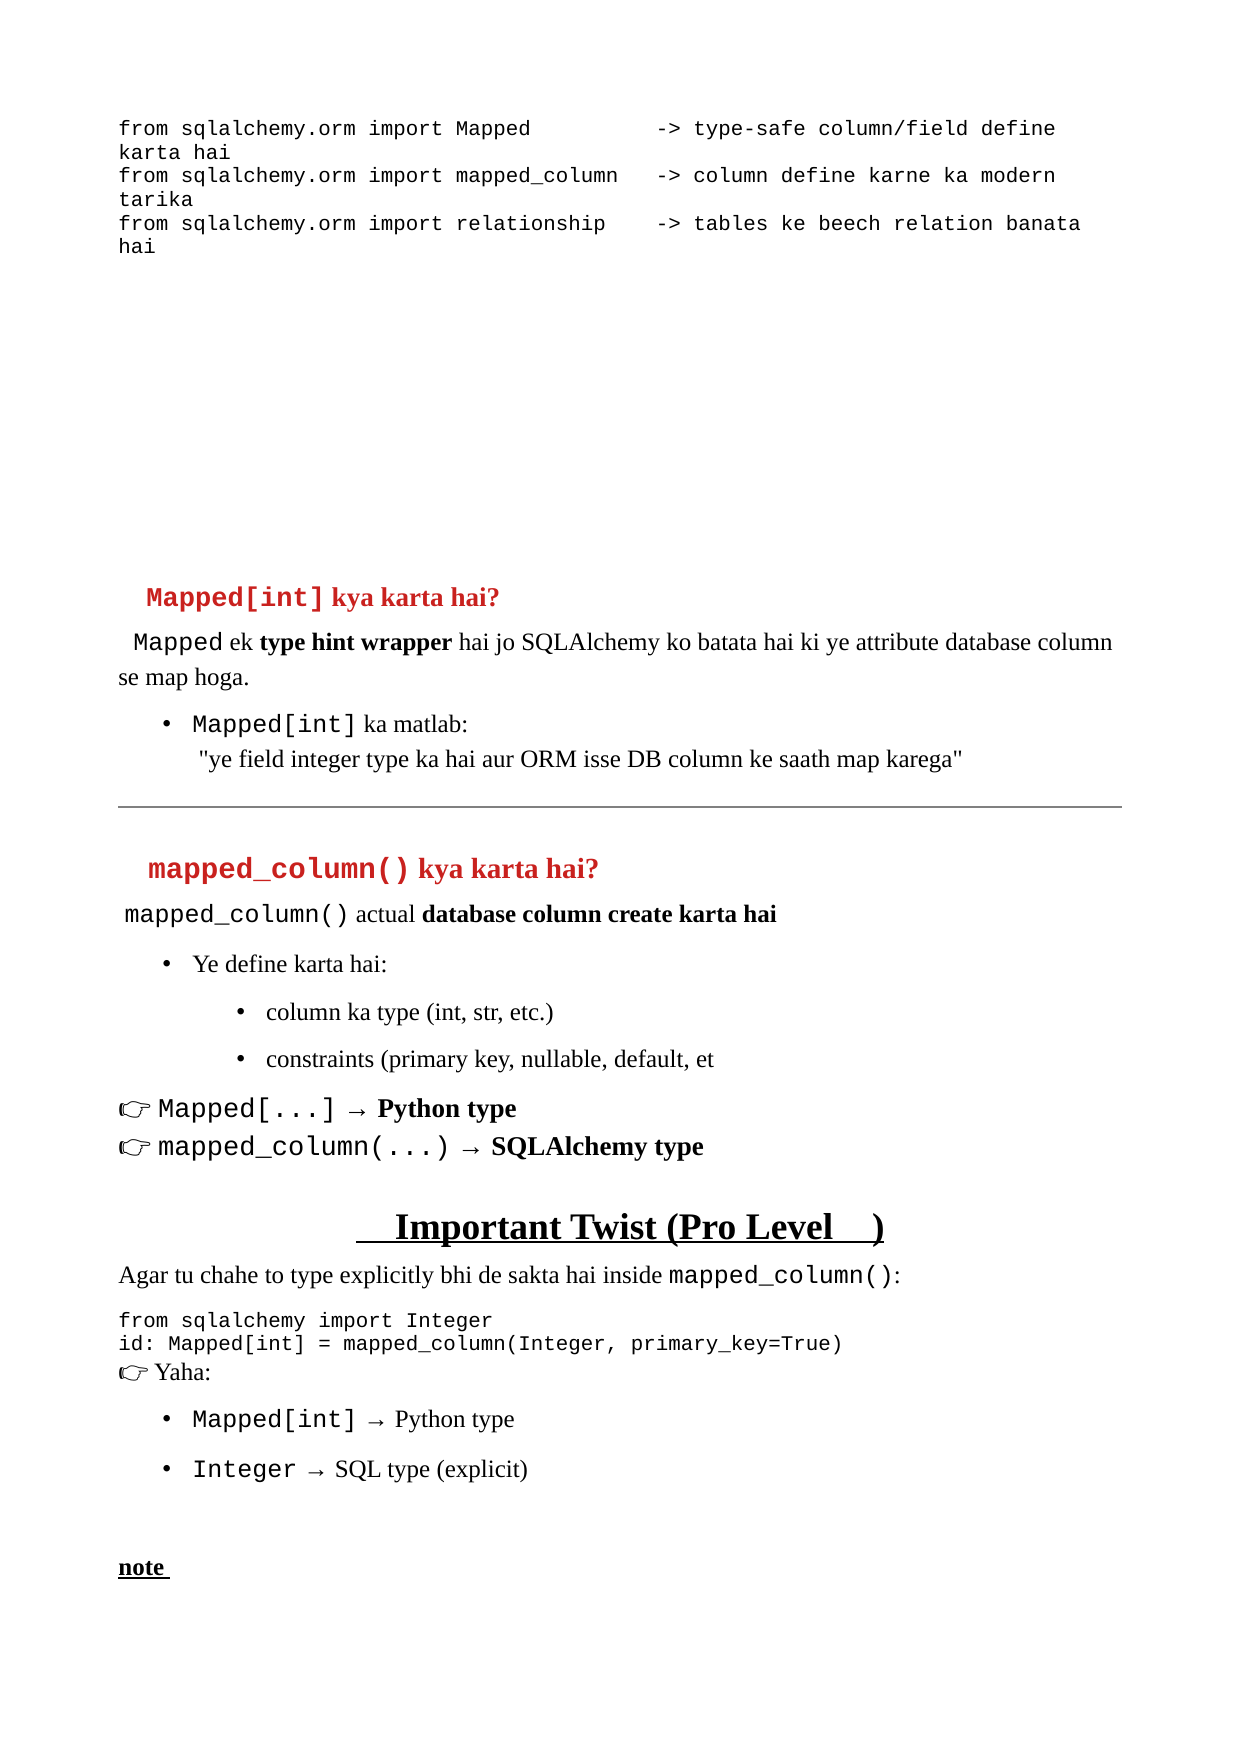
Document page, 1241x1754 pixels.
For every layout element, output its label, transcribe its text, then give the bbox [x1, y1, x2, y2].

text from sqlalchemy.orm import Mapped -> type-safe column/field define karta hai [118, 118, 1122, 165]
list Mapped[int] ka matlab: "ye field integer type ka hai aur ORM isse DB column ke saath map karega" [162, 709, 1122, 773]
text from sqlalchemy.orm import mapped_column -> column define karne ka modern tarika [118, 165, 1122, 213]
list constraints (primary key, nullable, default, et [236, 1044, 1122, 1073]
text 👉 Yaha: [118, 1357, 1122, 1386]
text id: Mapped[int] = mapped_column(Integer, primary_key=True) [118, 1333, 1122, 1357]
text from sqlalchemy import Integer [118, 1310, 1122, 1333]
text Agar tu chahe to type explicitly bhi de sakta hai inside mapped_column(): [118, 1260, 1122, 1291]
list column ka type (int, str, etc.) [236, 997, 1122, 1026]
subtitle 🔥 Important Twist (Pro Level 🧠) [118, 1204, 1122, 1247]
list Integer → SQL type (explicit) [162, 1454, 1122, 1485]
list Ye define karta hai: [162, 949, 1122, 978]
text Mapped ek type hint wrapper hai jo SQLAlchemy ko batata hai ki ye attribute database column se map hoga. [118, 627, 1122, 690]
text 👉 Mapped[...] → Python type 👉 mapped_column(...) → SQLAlchemy type [118, 1092, 1122, 1164]
text from sqlalchemy.orm import relationship -> tables ke beech relation banata hai [118, 213, 1122, 260]
subtitle 🔹 Mapped[int] kya karta hai? [118, 581, 1122, 614]
text note [118, 1552, 1122, 1581]
subtitle 🔹 mapped_column() kya karta hai? [118, 851, 1122, 887]
text mapped_column() actual database column create karta hai [118, 899, 1122, 930]
list Mapped[int] → Python type [162, 1404, 1122, 1435]
